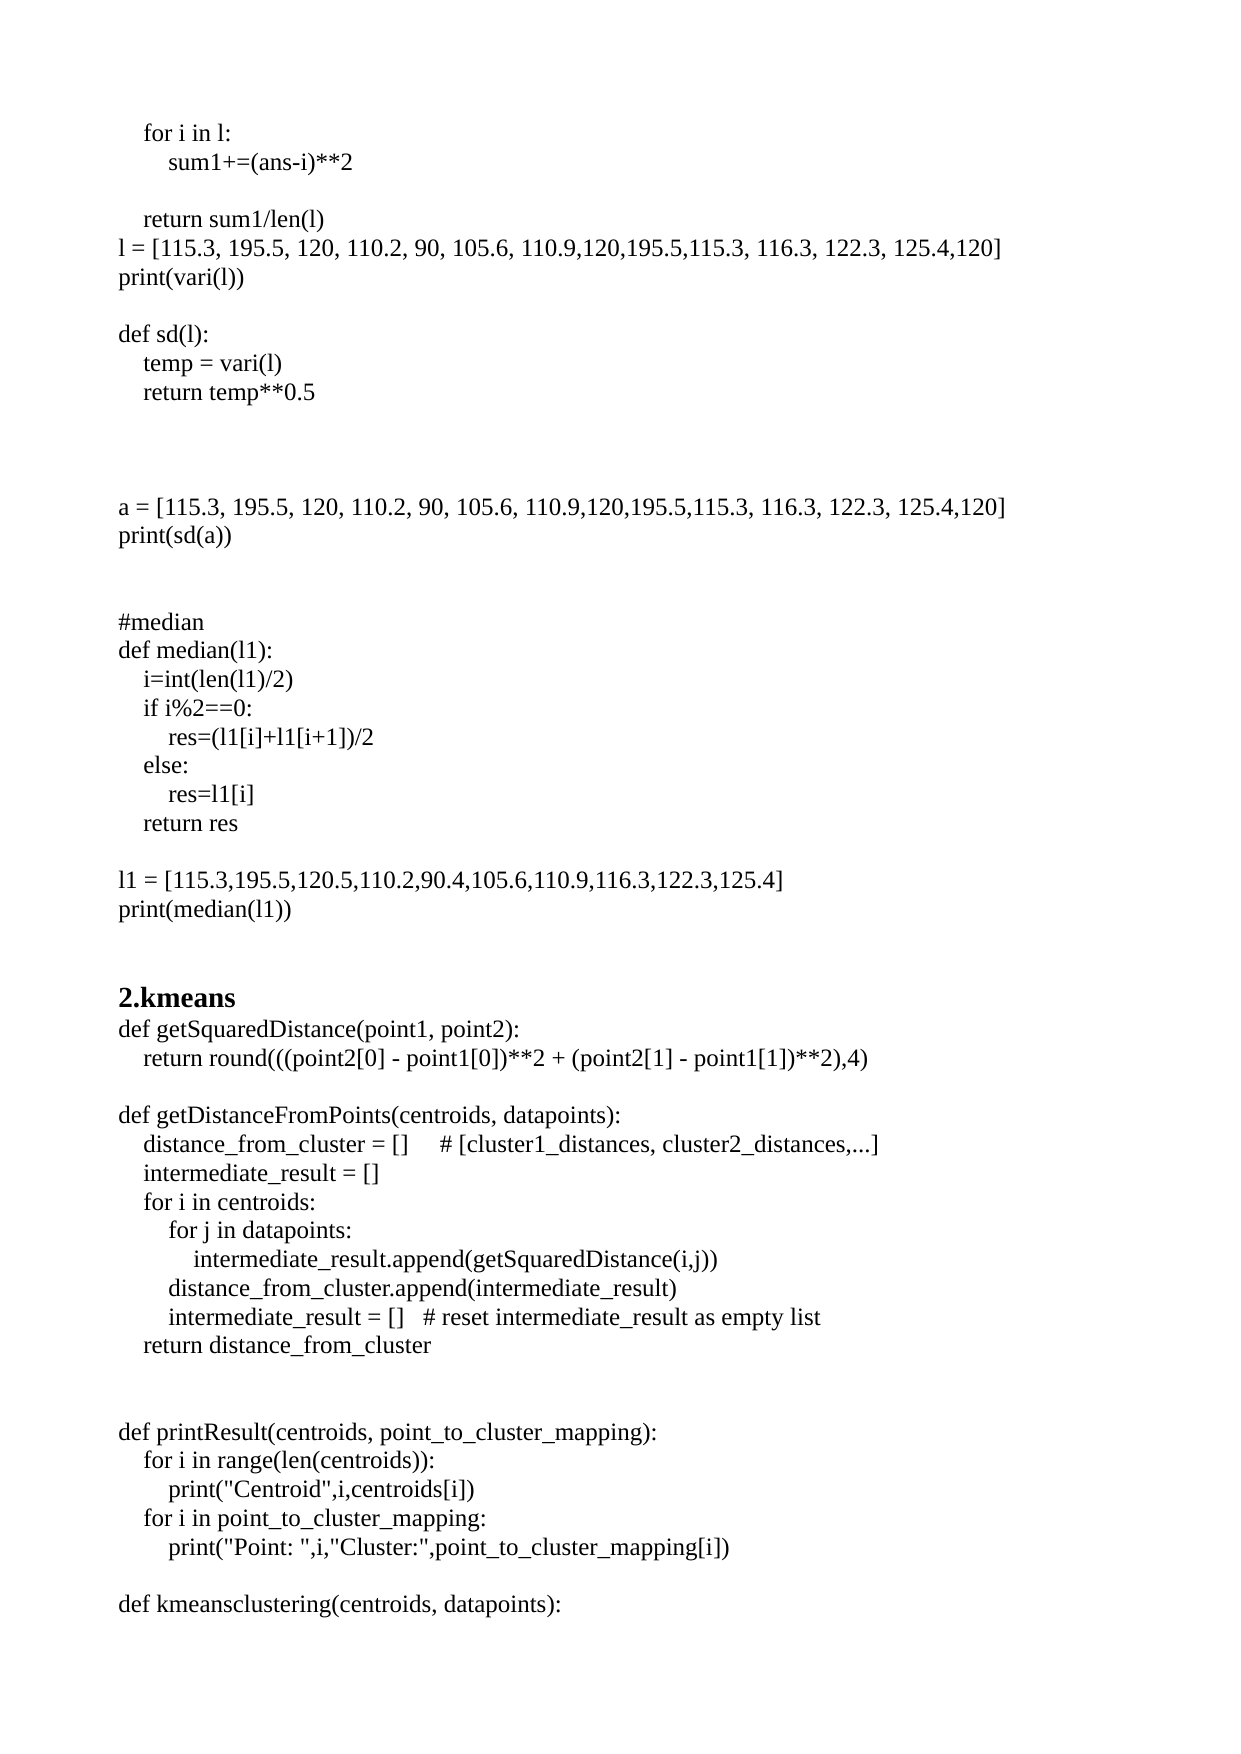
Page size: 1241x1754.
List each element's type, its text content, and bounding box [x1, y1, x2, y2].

text 2.kmeans [118, 981, 1122, 1014]
text return res [118, 808, 1122, 837]
text distance_from_cluster.append(intermediate_result) [118, 1273, 1122, 1302]
text intermediate_result = [] # reset intermediate_result as empty list [118, 1302, 1122, 1330]
text if i%2==0: [118, 693, 1122, 722]
text def kmeansclustering(centroids, datapoints): [118, 1589, 1122, 1618]
text distance_from_cluster = [] # [cluster1_distances, cluster2_distances,...] [118, 1129, 1122, 1158]
text for i in l: [118, 118, 1122, 147]
text for j in datapoints: [118, 1215, 1122, 1244]
text res=l1[i] [118, 779, 1122, 808]
text return temp**0.5 [118, 377, 1122, 406]
text return round(((point2[0] - point1[0])**2 + (point2[1] - point1[1])**2),4) [118, 1043, 1122, 1072]
text temp = vari(l) [118, 348, 1122, 377]
text for i in range(len(centroids)): [118, 1445, 1122, 1474]
text l1 = [115.3,195.5,120.5,110.2,90.4,105.6,110.9,116.3,122.3,125.4] [118, 866, 1122, 894]
text i=int(len(l1)/2) [118, 664, 1122, 693]
text res=(l1[i]+l1[i+1])/2 [118, 722, 1122, 751]
text sum1+=(ans-i)**2 [118, 147, 1122, 176]
text def getSquaredDistance(point1, point2): [118, 1014, 1122, 1043]
text print(sd(a)) [118, 521, 1122, 549]
text for i in point_to_cluster_mapping: [118, 1503, 1122, 1532]
text return sum1/len(l) [118, 204, 1122, 233]
text for i in centroids: [118, 1187, 1122, 1215]
text def printResult(centroids, point_to_cluster_mapping): [118, 1417, 1122, 1445]
text def getDistanceFromPoints(centroids, datapoints): [118, 1100, 1122, 1129]
text print("Centroid",i,centroids[i]) [118, 1474, 1122, 1503]
text intermediate_result = [] [118, 1158, 1122, 1187]
text l = [115.3, 195.5, 120, 110.2, 90, 105.6, 110.9,120,195.5,115.3, 116.3, 122.3, 125.4,120] [118, 233, 1122, 262]
text a = [115.3, 195.5, 120, 110.2, 90, 105.6, 110.9,120,195.5,115.3, 116.3, 122.3, 125.4,120] [118, 492, 1122, 521]
text def median(l1): [118, 636, 1122, 664]
text else: [118, 751, 1122, 779]
text intermediate_result.append(getSquaredDistance(i,j)) [118, 1244, 1122, 1273]
text print(median(l1)) [118, 894, 1122, 923]
text print(vari(l)) [118, 262, 1122, 291]
text return distance_from_cluster [118, 1330, 1122, 1359]
text print("Point: ",i,"Cluster:",point_to_cluster_mapping[i]) [118, 1532, 1122, 1560]
text def sd(l): [118, 319, 1122, 348]
text #median [118, 607, 1122, 636]
